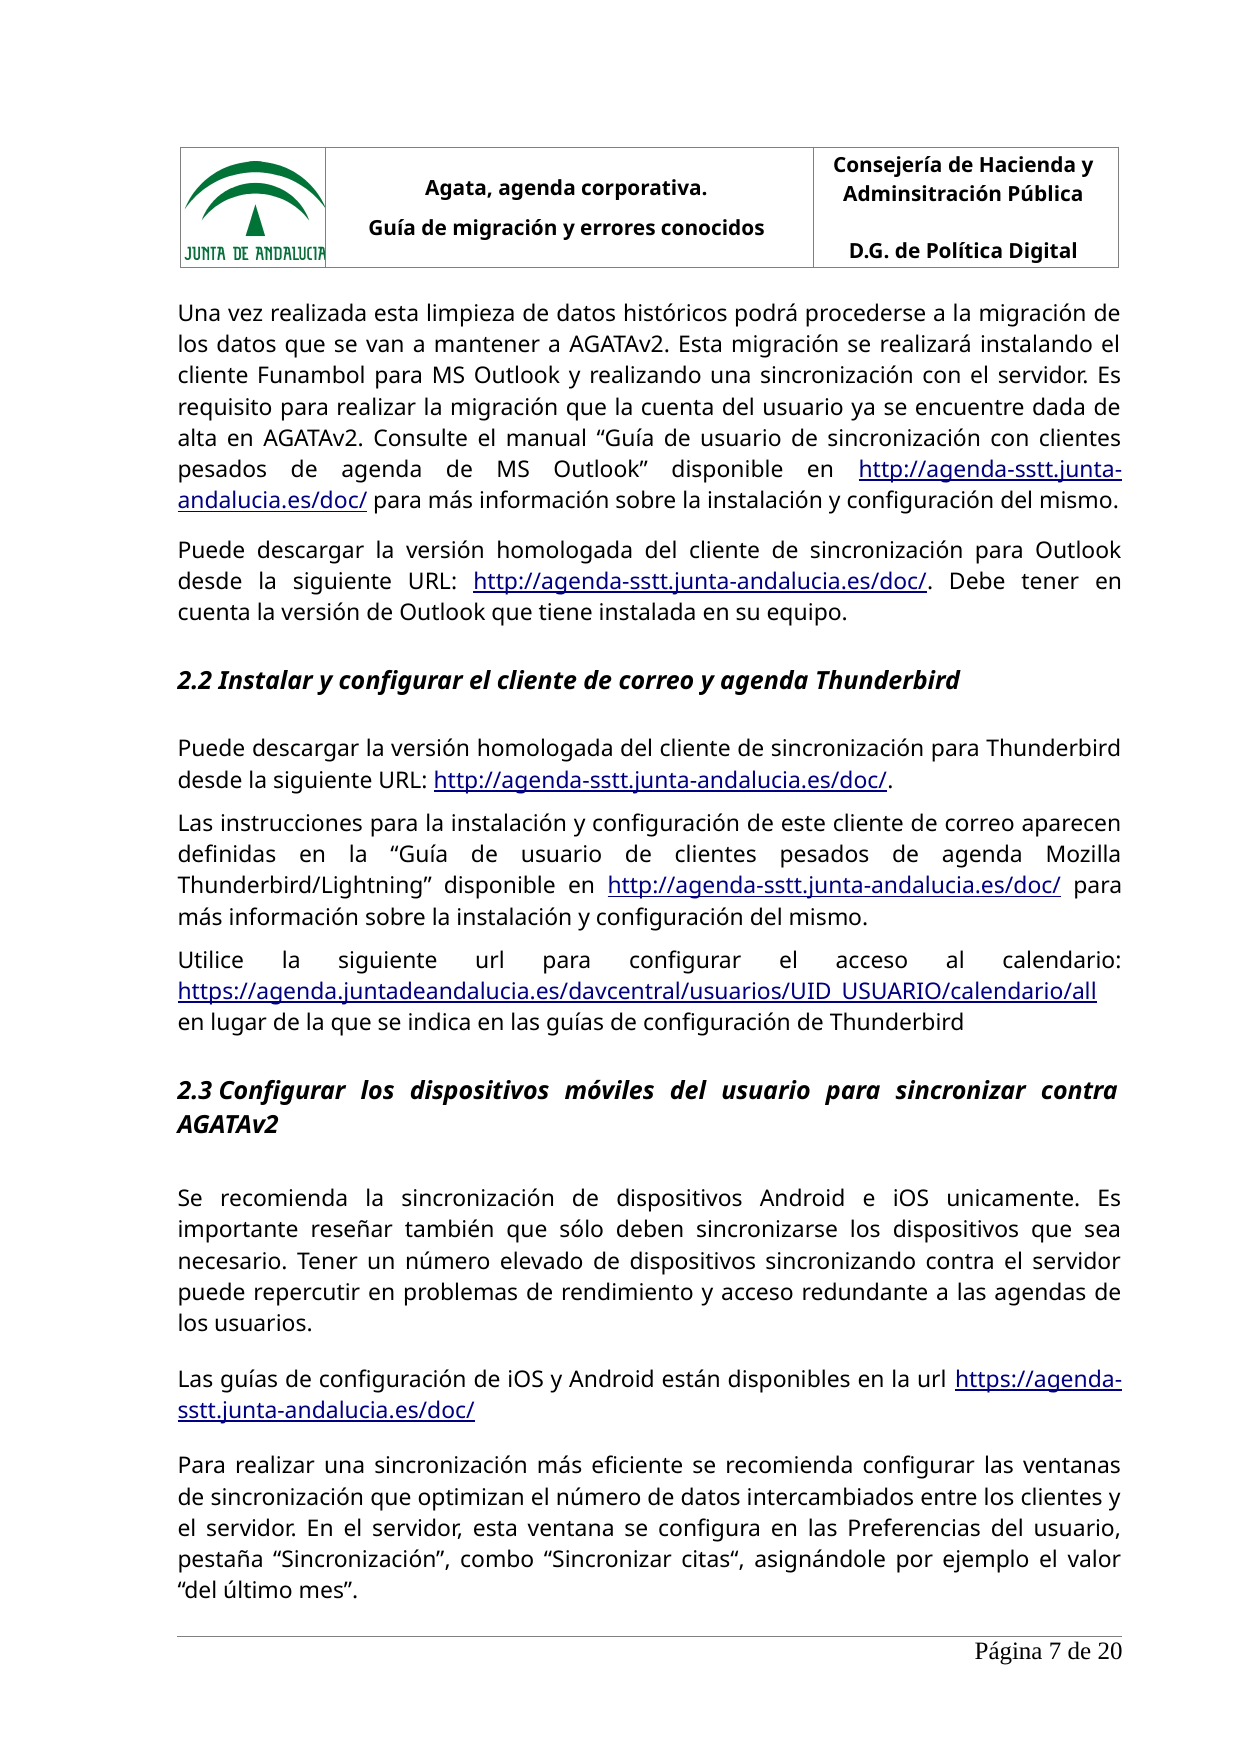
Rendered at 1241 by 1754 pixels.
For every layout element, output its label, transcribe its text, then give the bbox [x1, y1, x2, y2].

text Utilice la siguiente url para configurar el acceso al calendario: https://agenda.juntadeandalucia.es/davcentral/usuarios/UID_USUARIO/calendario/all en lugar de la que se indica en las guías de configuración de Thunderbird [177, 944, 1122, 1037]
text Se recomienda la sincronización de dispositivos Android e iOS unicamente. Es importante reseñar también que sólo deben sincronizarse los dispositivos que sea necesario. Tener un número elevado de dispositivos sincronizando contra el servidor puede repercutir en problemas de rendimiento y acceso redundante a las agendas de los usuarios. [177, 1182, 1122, 1338]
text Puede descargar la versión homologada del cliente de sincronización para Outlook desde la siguiente URL: http://agenda-sstt.junta-andalucia.es/doc/. Debe tener en cuenta la versión de Outlook que tiene instalada en su equipo. [177, 534, 1122, 627]
text Una vez realizada esta limpieza de datos históricos podrá procederse a la migración de los datos que se van a mantener a AGATAv2. Esta migración se realizará instalando el cliente Funambol para MS Outlook y realizando una sincronización con el servidor. Es requisito para realizar la migración que la cuenta del usuario ya se encuentre dada de alta en AGATAv2. Consulte el manual “Guía de usuario de sincronización con clientes pesados de agenda de MS Outlook” disponible en http://agenda-sstt.junta-andalucia.es/doc/ para más información sobre la instalación y configuración del mismo. [177, 297, 1122, 515]
text Puede descargar la versión homologada del cliente de sincronización para Thunderbird desde la siguiente URL: http://agenda-sstt.junta-andalucia.es/doc/. [177, 732, 1122, 795]
picture [184, 161, 325, 260]
text Para realizar una sincronización más eficiente se recomienda configurar las ventanas de sincronización que optimizan el número de datos intercambiados entre los clientes y el servidor. En el servidor, esta ventana se configura en las Preferencias del usuario, pestaña “Sincronización”, combo “Sincronizar citas“, asignándole por ejemplo el valor “del último mes”. [177, 1449, 1122, 1606]
text Las guías de configuración de iOS y Android están disponibles en la url https://agenda-sstt.junta-andalucia.es/doc/ [177, 1363, 1122, 1425]
subtitle Configurar los dispositivos móviles del usuario para sincronizar contra AGATAv2 [177, 1073, 1122, 1141]
subtitle Instalar y configurar el cliente de correo y agenda Thunderbird [177, 663, 1122, 697]
text Las instrucciones para la instalación y configuración de este cliente de correo aparecen definidas en la “Guía de usuario de clientes pesados de agenda Mozilla Thunderbird/Lightning” disponible en http://agenda-sstt.junta-andalucia.es/doc/ para más información sobre la instalación y configuración del mismo. [177, 807, 1122, 932]
